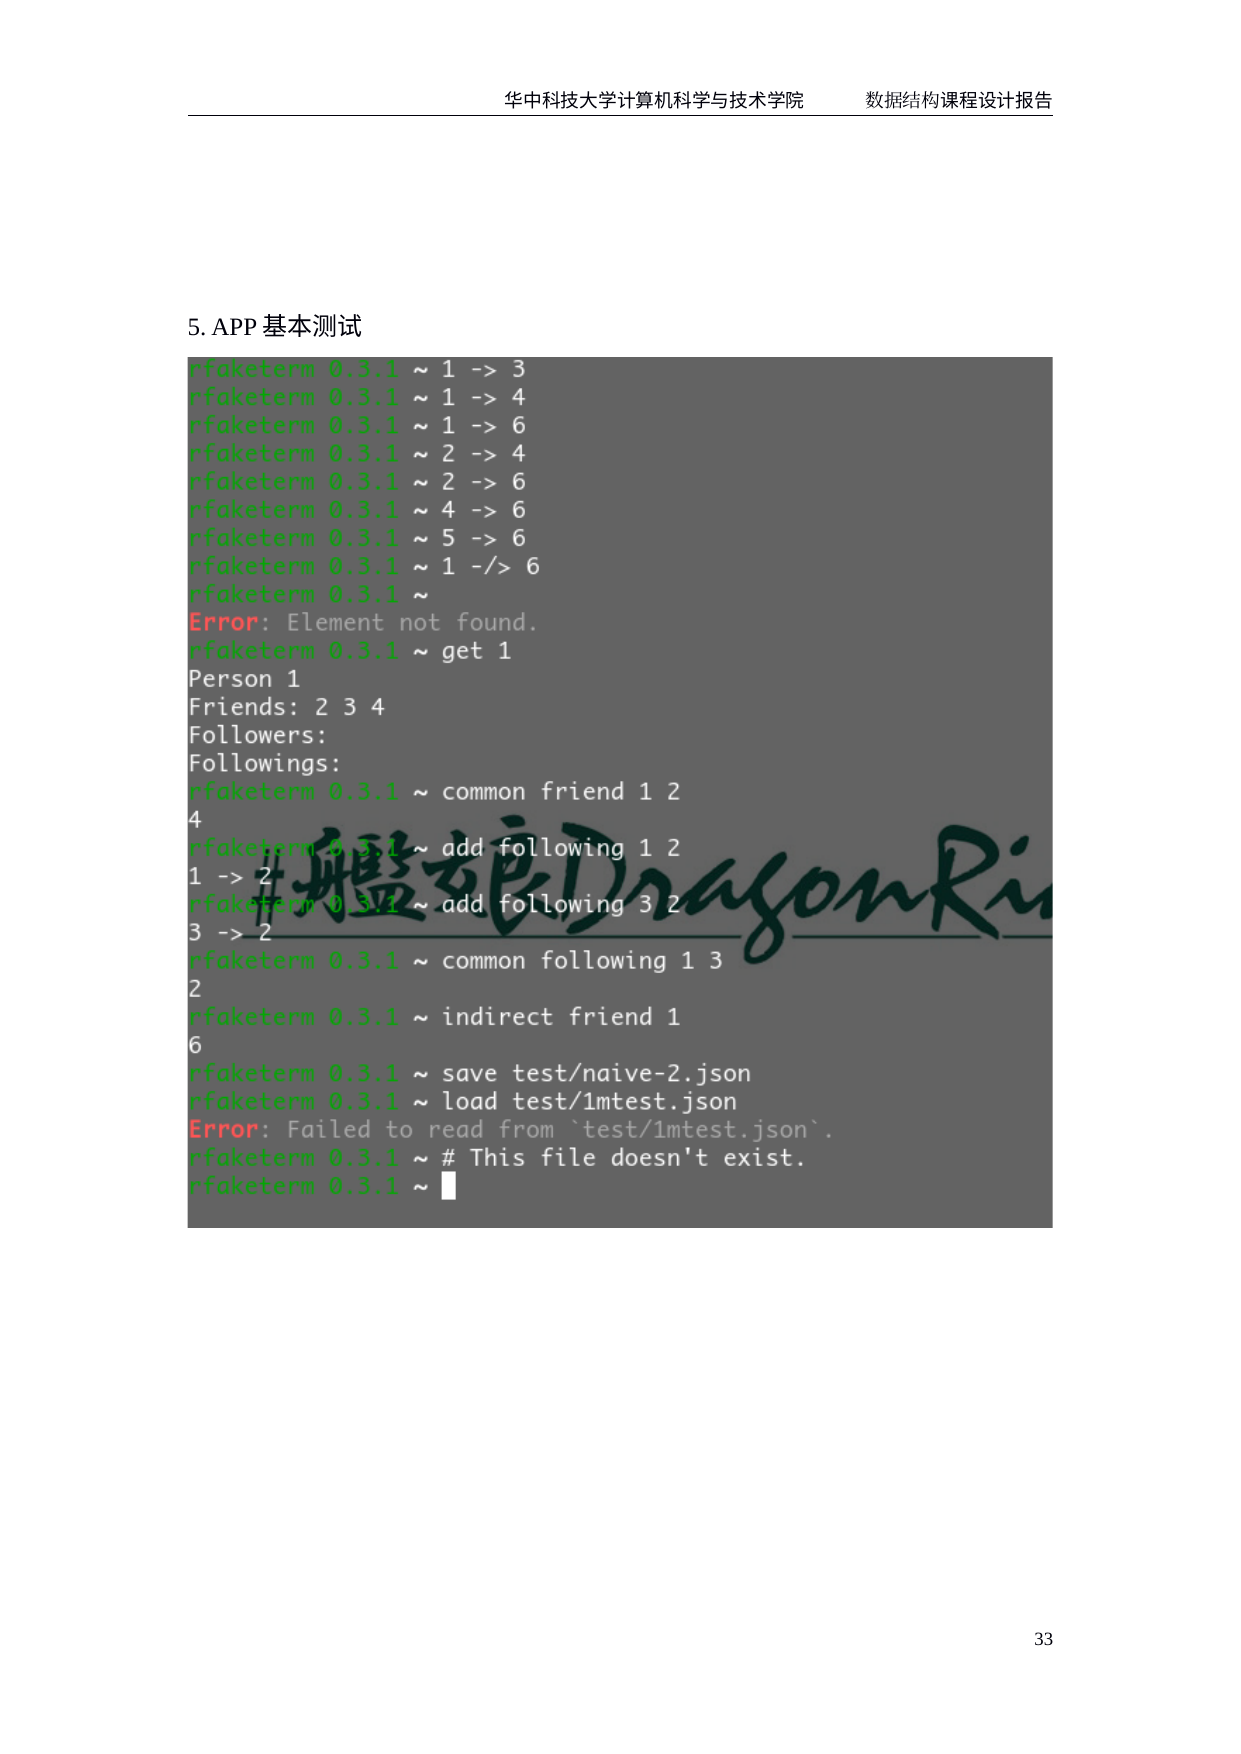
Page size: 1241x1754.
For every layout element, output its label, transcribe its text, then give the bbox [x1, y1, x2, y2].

picture [187, 357, 1053, 1228]
text 5. APP基本测试 [187, 292, 1053, 357]
